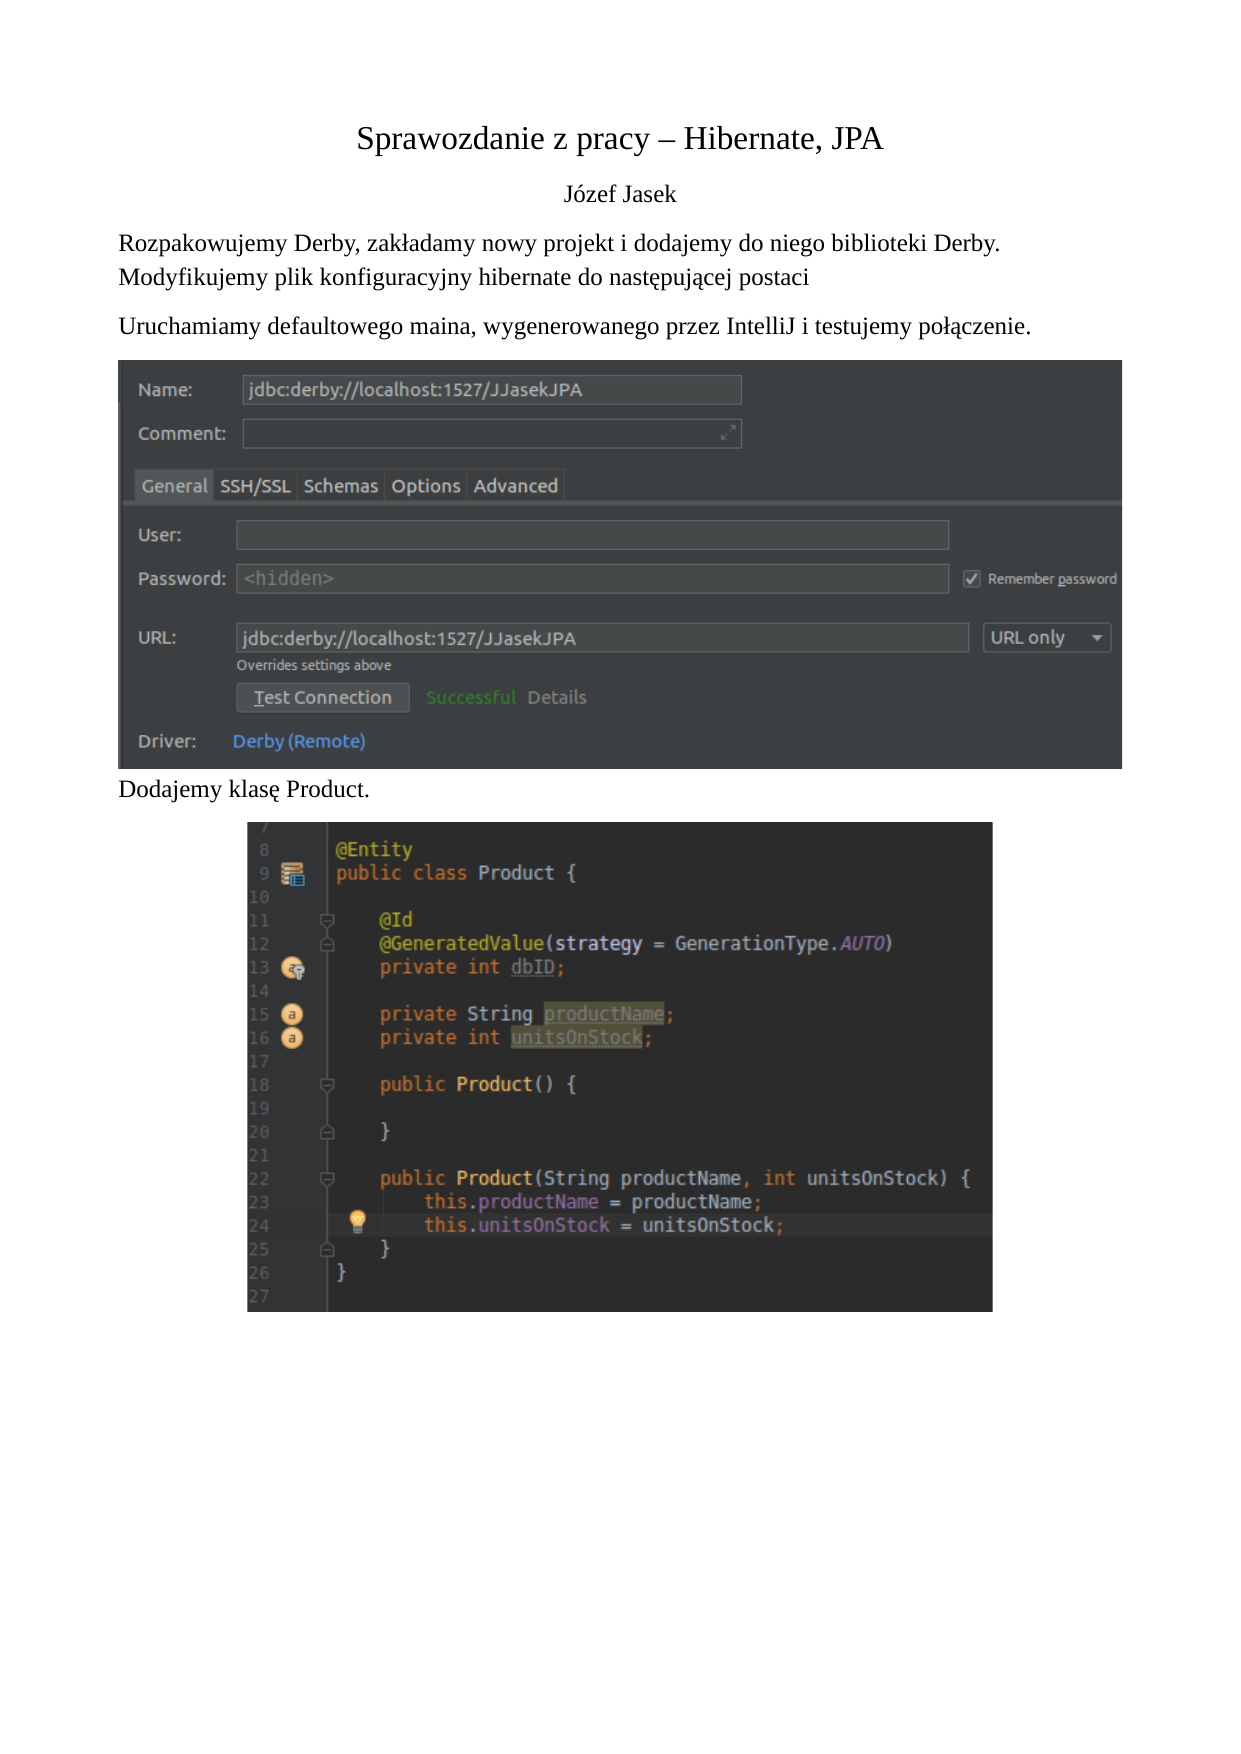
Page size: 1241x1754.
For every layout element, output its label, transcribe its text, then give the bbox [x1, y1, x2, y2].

picture [247, 822, 993, 1312]
picture [118, 360, 1123, 769]
text Sprawozdanie z pracy – Hibernate, JPA [118, 118, 1122, 156]
text Dodajemy klasę Product. [118, 769, 1122, 803]
